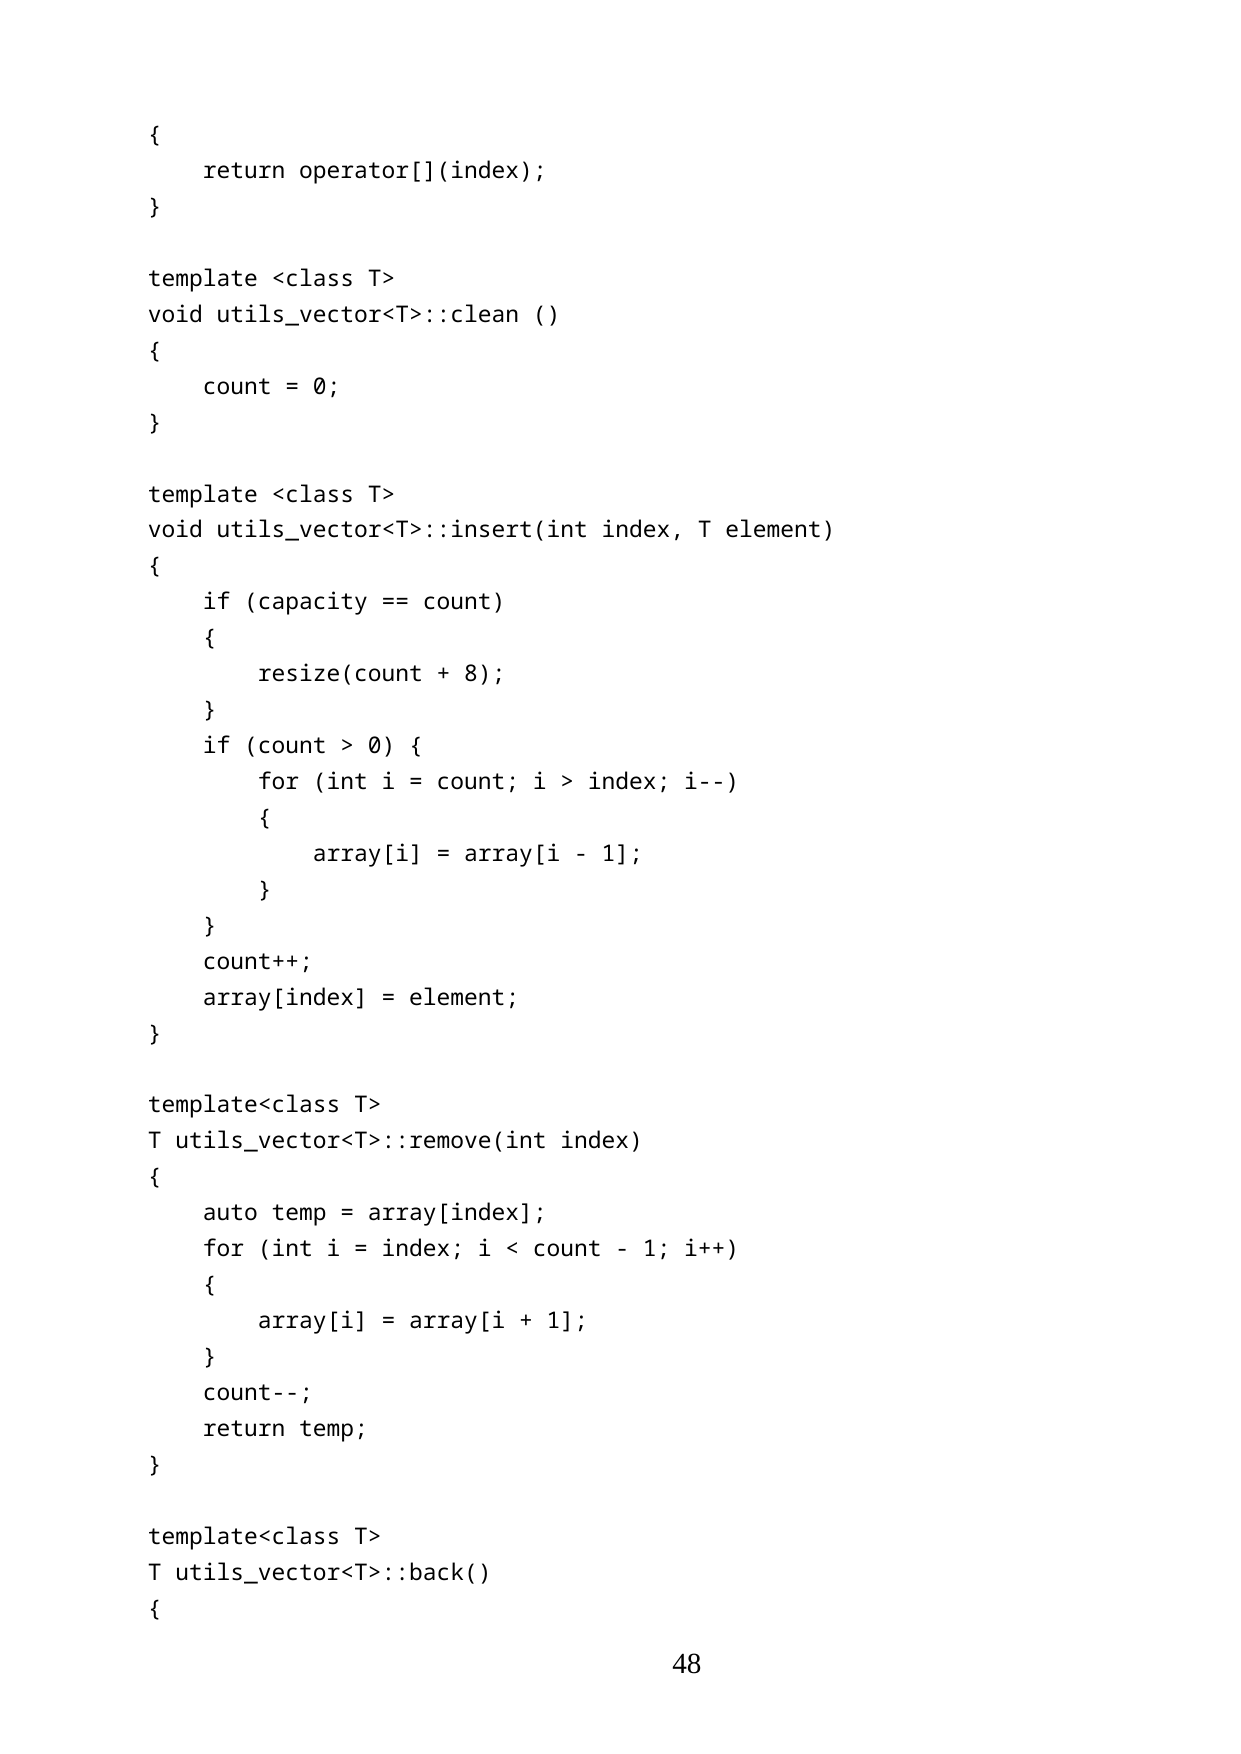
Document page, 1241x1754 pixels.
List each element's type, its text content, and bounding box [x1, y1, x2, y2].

text T utils_vector<T>::remove(int index) [148, 1124, 1152, 1156]
text } [148, 909, 1152, 940]
text } [148, 1017, 1152, 1048]
text { [148, 801, 1152, 832]
text { [148, 621, 1152, 652]
text } [148, 1448, 1152, 1479]
text } [148, 1340, 1152, 1371]
text { [148, 1160, 1152, 1192]
text count = 0; [148, 370, 1152, 401]
text void utils_vector<T>::insert(int index, T element) [148, 513, 1152, 545]
text count++; [148, 945, 1152, 976]
text array[index] = element; [148, 981, 1152, 1012]
text { [148, 1592, 1152, 1623]
text template<class T> [148, 1088, 1152, 1120]
text if (count > 0) { [148, 729, 1152, 760]
text template <class T> [148, 262, 1152, 293]
text T utils_vector<T>::back() [148, 1556, 1152, 1587]
text return operator[](index); [148, 154, 1152, 185]
text resize(count + 8); [148, 657, 1152, 688]
text for (int i = index; i < count - 1; i++) [148, 1232, 1152, 1263]
text array[i] = array[i + 1]; [148, 1304, 1152, 1335]
text { [148, 334, 1152, 365]
text auto temp = array[index]; [148, 1196, 1152, 1227]
text for (int i = count; i > index; i--) [148, 765, 1152, 796]
text { [148, 1268, 1152, 1299]
text } [148, 873, 1152, 904]
text if (capacity == count) [148, 585, 1152, 617]
text { [148, 118, 1152, 149]
text void utils_vector<T>::clean () [148, 298, 1152, 329]
text return temp; [148, 1412, 1152, 1443]
text } [148, 190, 1152, 221]
text } [148, 406, 1152, 437]
text count--; [148, 1376, 1152, 1407]
text array[i] = array[i - 1]; [148, 837, 1152, 868]
text { [148, 549, 1152, 581]
text template <class T> [148, 477, 1152, 509]
text template<class T> [148, 1520, 1152, 1551]
text } [148, 693, 1152, 724]
